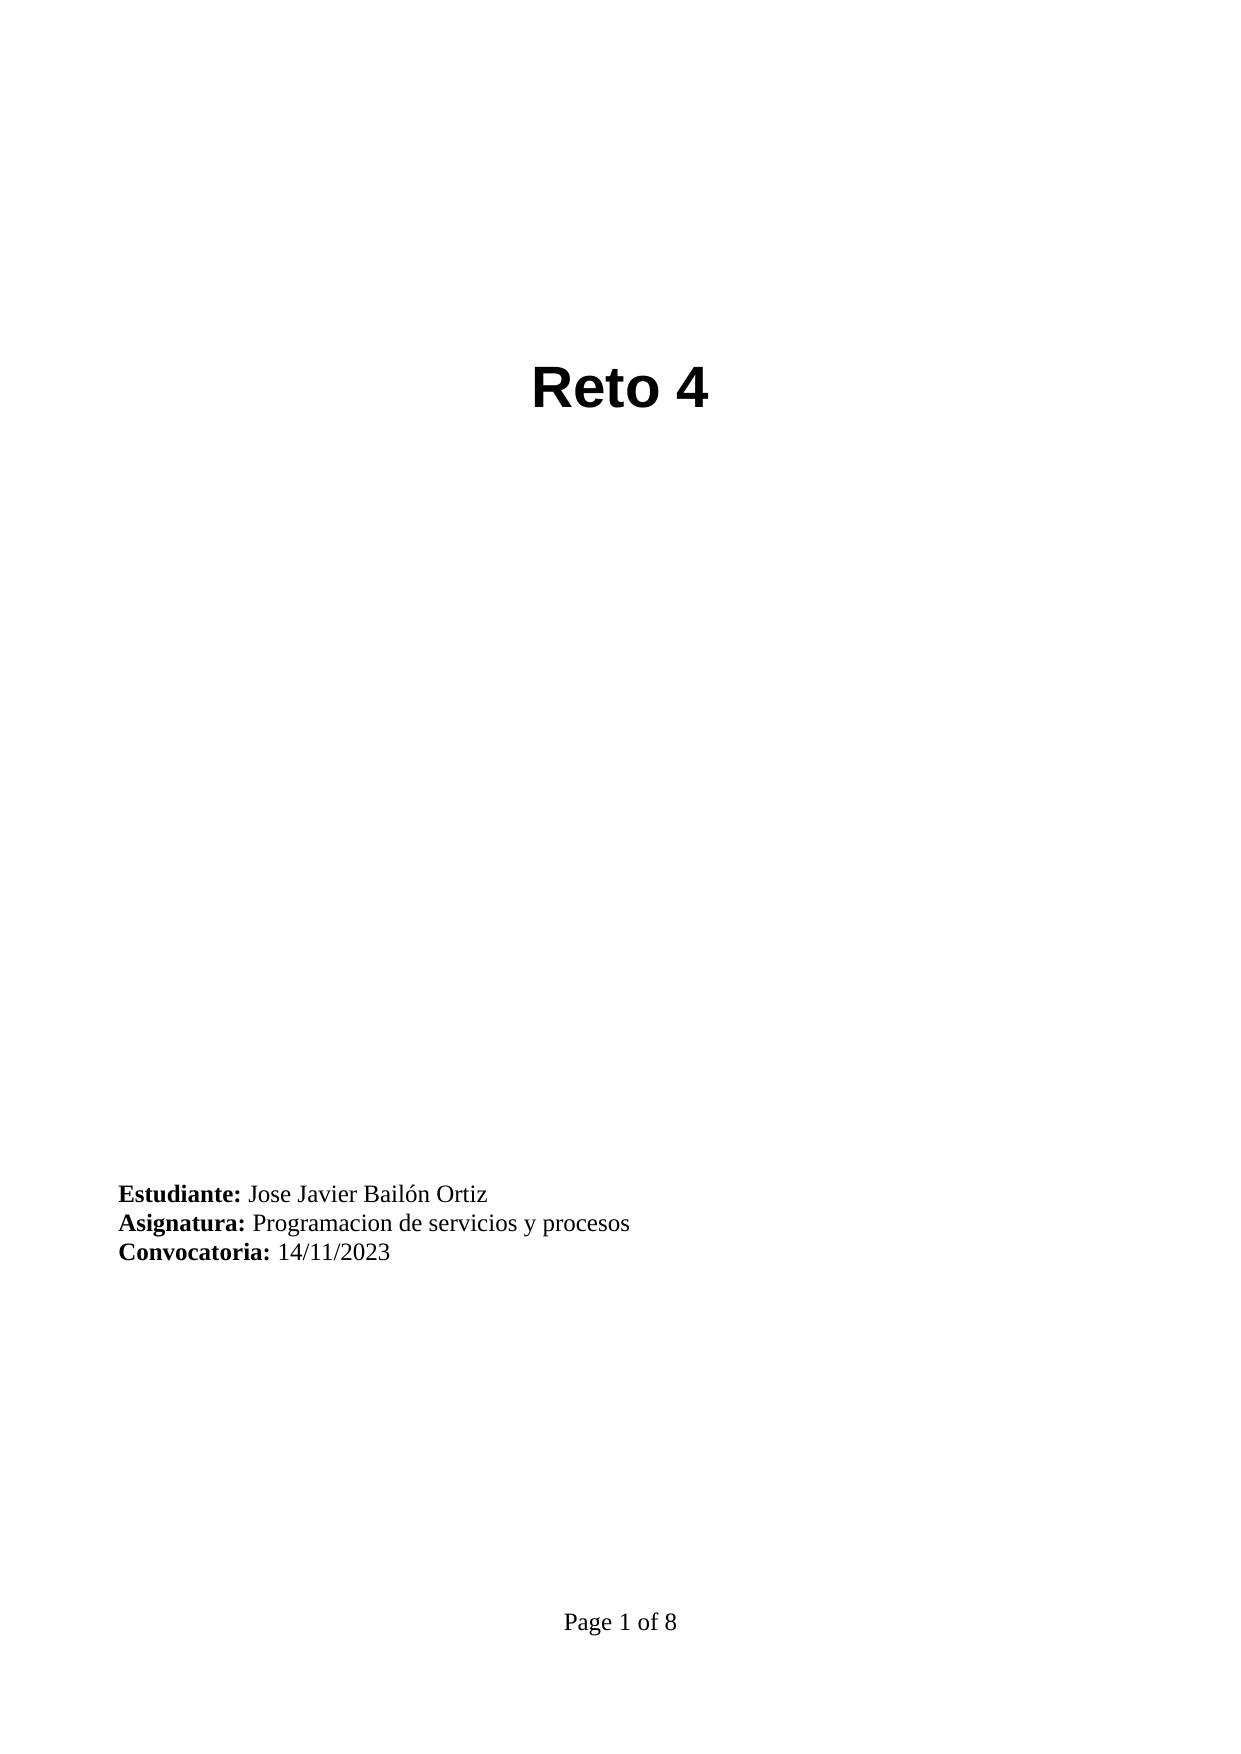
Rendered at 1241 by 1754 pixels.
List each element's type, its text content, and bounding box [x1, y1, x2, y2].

text Convocatoria: 14/11/2023 [118, 1237, 1122, 1266]
title Reto 4 [118, 352, 1122, 419]
text Estudiante: Jose Javier Bailón Ortiz [118, 1179, 1122, 1208]
text Asignatura: Programacion de servicios y procesos [118, 1208, 1122, 1237]
